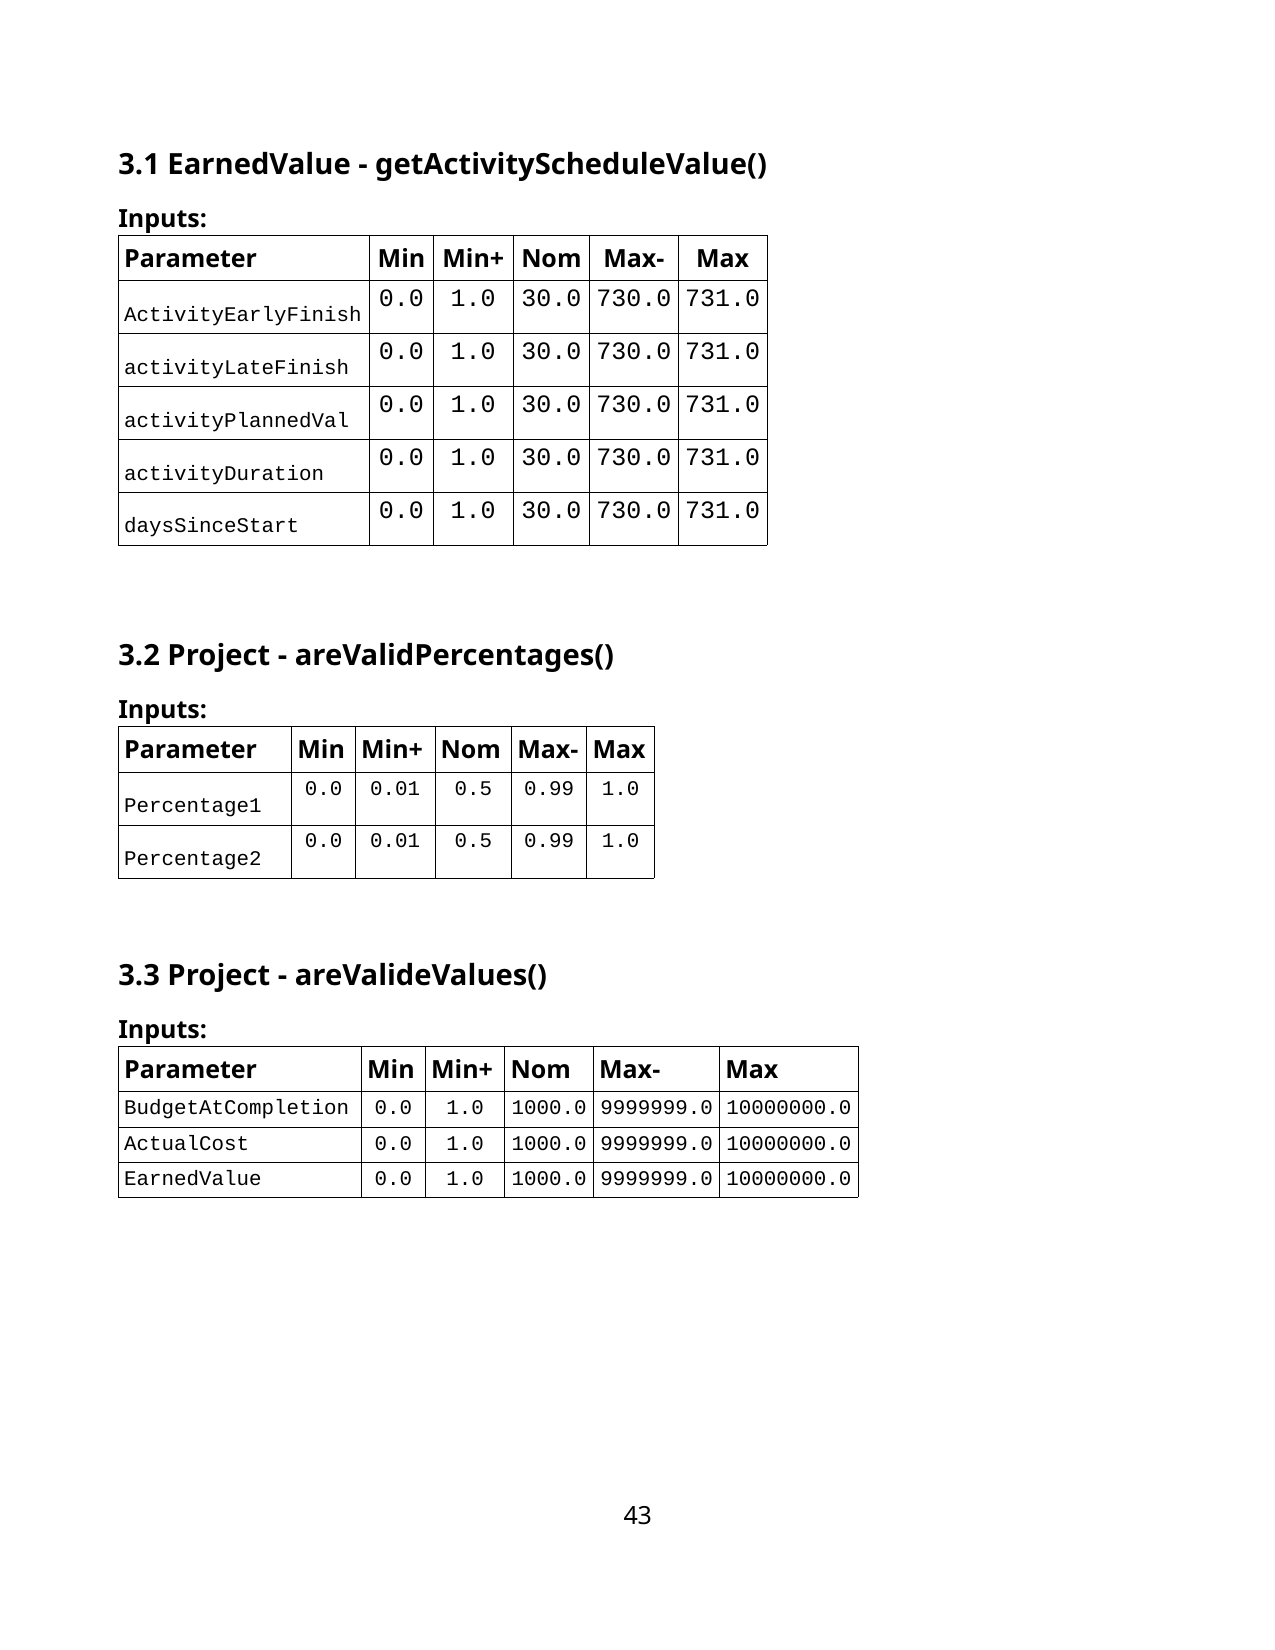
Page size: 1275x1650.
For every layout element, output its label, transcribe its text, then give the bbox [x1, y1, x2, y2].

text Inputs: [118, 201, 1157, 234]
table_cell 30.0 [514, 334, 589, 386]
text Inputs: [118, 692, 1157, 726]
table_header Max- [512, 727, 586, 772]
table_cell 0.0 [362, 1128, 425, 1162]
table_cell 0.0 [292, 826, 355, 877]
table_cell 10000000.0 [720, 1128, 858, 1162]
table_cell 0.01 [356, 773, 435, 824]
subtitle 3.2 Project - areValidPercentages() [118, 634, 1157, 674]
table_cell 0.0 [370, 387, 433, 439]
table_cell 730.0 [590, 440, 678, 492]
table_cell Percentage1 [119, 773, 291, 824]
table_cell 1.0 [434, 334, 513, 386]
table_cell 0.0 [292, 773, 355, 824]
table_cell daysSinceStart [119, 493, 369, 545]
table_cell 30.0 [514, 387, 589, 439]
table_cell 30.0 [514, 493, 589, 545]
table_header Nom [514, 236, 589, 280]
table_cell 1.0 [434, 493, 513, 545]
table_cell EarnedValue [119, 1163, 361, 1197]
table_cell 0.0 [370, 493, 433, 545]
table_cell 730.0 [590, 281, 678, 333]
table_cell 1000.0 [505, 1092, 593, 1127]
table_cell 1.0 [587, 773, 654, 824]
table_cell 9999999.0 [594, 1092, 719, 1127]
table_cell 10000000.0 [720, 1163, 858, 1197]
table_header Parameter [119, 1047, 361, 1091]
table_cell 730.0 [590, 334, 678, 386]
table_header Min [292, 727, 355, 772]
table_cell activityPlannedVal [119, 387, 369, 439]
table_cell 30.0 [514, 281, 589, 333]
table_cell 0.99 [512, 826, 586, 877]
table_cell 0.0 [370, 334, 433, 386]
table_header Parameter [119, 727, 291, 772]
table_cell 1.0 [434, 440, 513, 492]
table_header Min [362, 1047, 425, 1091]
table_cell 730.0 [590, 387, 678, 439]
table_header Max [587, 727, 654, 772]
table_cell activityDuration [119, 440, 369, 492]
table_cell ActualCost [119, 1128, 361, 1162]
table_cell 1000.0 [505, 1128, 593, 1162]
table_cell 0.0 [370, 281, 433, 333]
table_cell BudgetAtCompletion [119, 1092, 361, 1127]
text Inputs: [118, 1012, 1157, 1046]
table_cell 731.0 [679, 387, 767, 439]
table_cell 9999999.0 [594, 1163, 719, 1197]
table_cell 731.0 [679, 493, 767, 545]
table_cell 30.0 [514, 440, 589, 492]
table_header Min [370, 236, 433, 280]
table_cell 731.0 [679, 334, 767, 386]
table_cell 0.5 [436, 826, 511, 877]
table_header Max [720, 1047, 858, 1091]
table_header Min+ [434, 236, 513, 280]
table_header Max- [590, 236, 678, 280]
table_cell 1.0 [426, 1128, 504, 1162]
table_cell activityLateFinish [119, 334, 369, 386]
table_cell ActivityEarlyFinish [119, 281, 369, 333]
table_cell 1.0 [426, 1163, 504, 1197]
table_cell 10000000.0 [720, 1092, 858, 1127]
table_header Max [679, 236, 767, 280]
table_cell 730.0 [590, 493, 678, 545]
subtitle 3.1 EarnedValue - getActivityScheduleValue() [118, 143, 1157, 183]
table_cell Percentage2 [119, 826, 291, 877]
table_cell 731.0 [679, 440, 767, 492]
table_header Min+ [426, 1047, 504, 1091]
table_cell 1.0 [587, 826, 654, 877]
table_cell 0.01 [356, 826, 435, 877]
table_header Min+ [356, 727, 435, 772]
table_cell 731.0 [679, 281, 767, 333]
table_cell 0.0 [370, 440, 433, 492]
table_cell 9999999.0 [594, 1128, 719, 1162]
table_cell 1.0 [434, 281, 513, 333]
table_cell 1.0 [426, 1092, 504, 1127]
table_header Nom [436, 727, 511, 772]
table_cell 1000.0 [505, 1163, 593, 1197]
table_header Max- [594, 1047, 719, 1091]
subtitle 3.3 Project - areValideValues() [118, 954, 1157, 994]
table_cell 0.0 [362, 1163, 425, 1197]
table_cell 0.99 [512, 773, 586, 824]
table_header Nom [505, 1047, 593, 1091]
table_cell 0.5 [436, 773, 511, 824]
table_cell 0.0 [362, 1092, 425, 1127]
table_header Parameter [119, 236, 369, 280]
table_cell 1.0 [434, 387, 513, 439]
